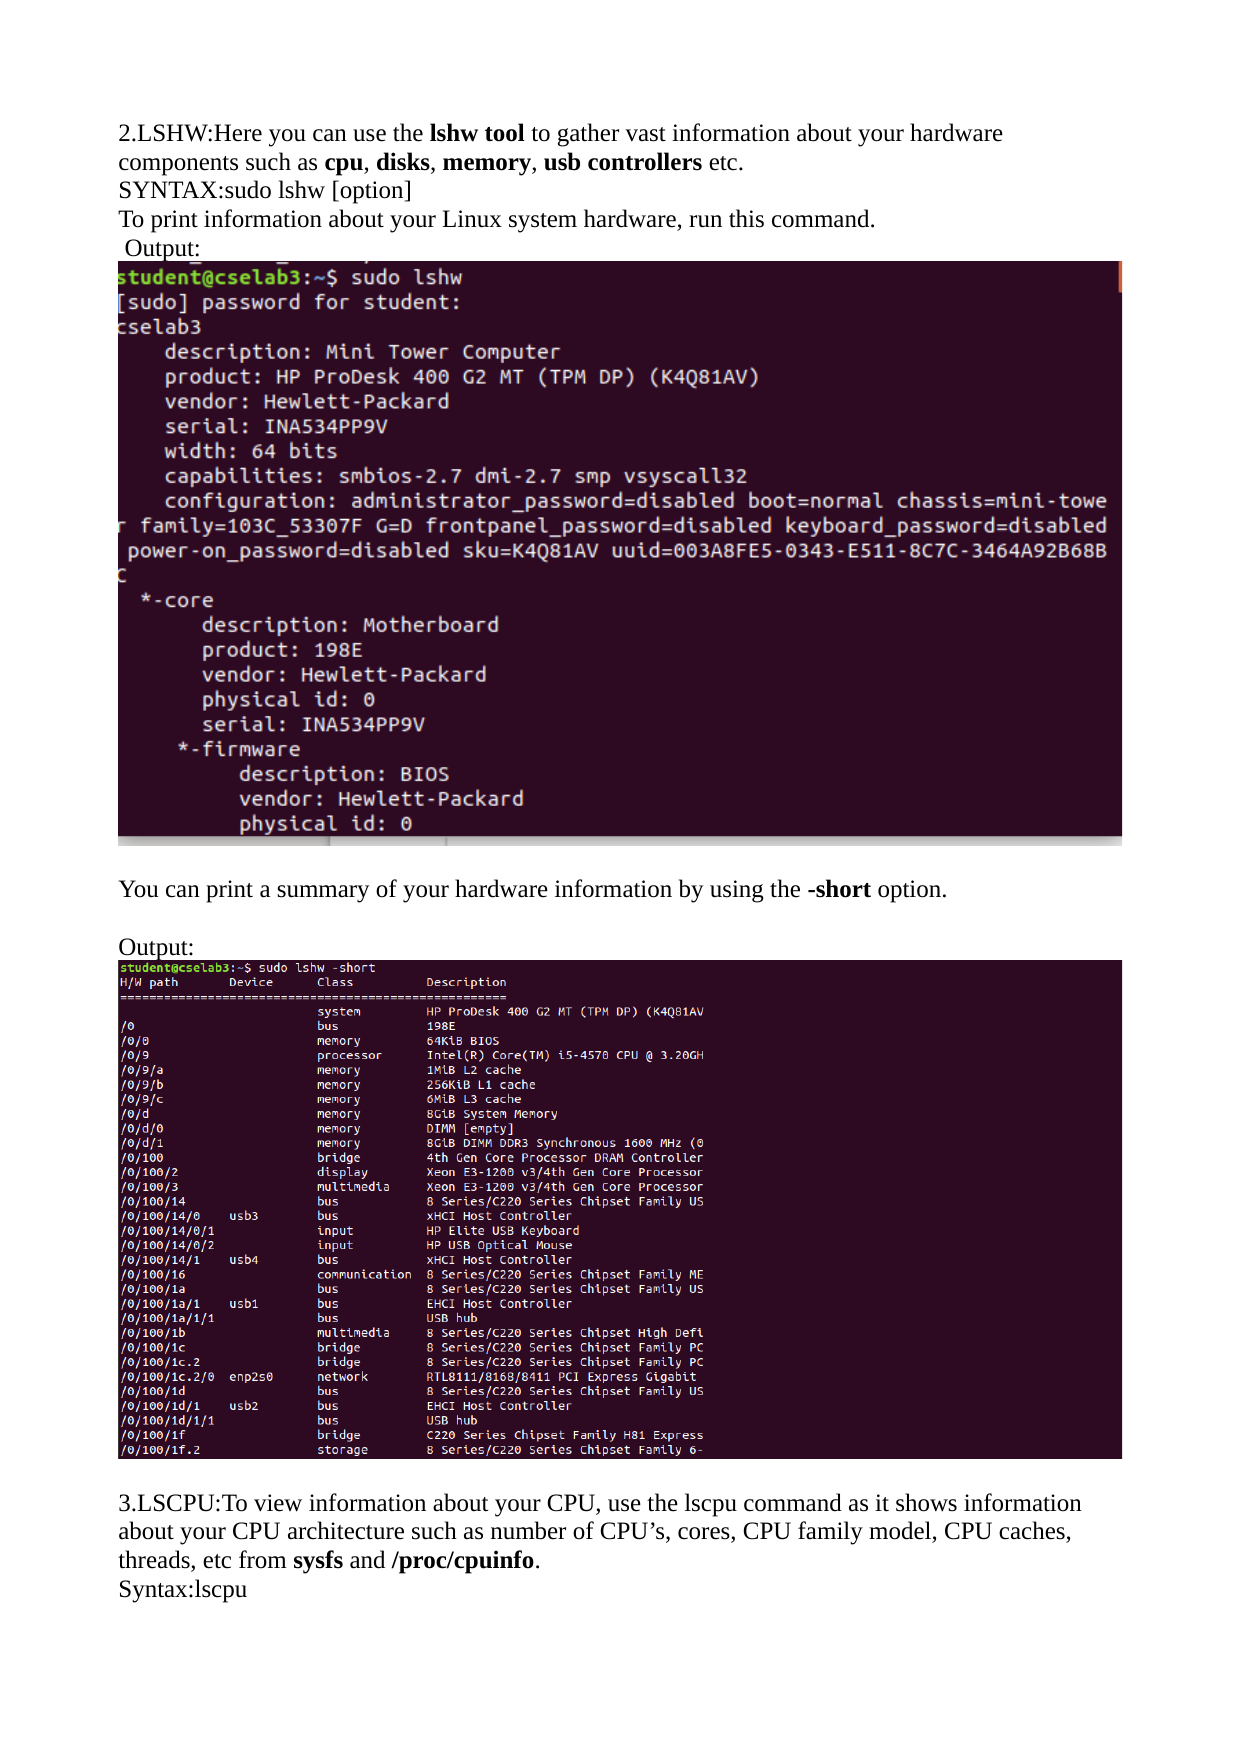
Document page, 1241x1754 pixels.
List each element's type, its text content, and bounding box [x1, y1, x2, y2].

text To print information about your Linux system hardware, run this command. [118, 204, 1122, 233]
text Output: [118, 932, 1122, 960]
text You can print a summary of your hardware information by using the -short option. [118, 874, 1122, 903]
picture [118, 261, 1123, 846]
text 2.LSHW:Here you can use the lshw tool to gather vast information about your hardware components such as cpu, disks, memory, usb controllers etc. [118, 118, 1122, 176]
text SYNTAX:sudo lshw [option] [118, 176, 1122, 204]
picture [118, 960, 1123, 1459]
text 3.LSCPU:To view information about your CPU, use the lscpu command as it shows information about your CPU architecture such as number of CPU’s, cores, CPU family model, CPU caches, threads, etc from sysfs and /proc/cpuinfo. [118, 1488, 1122, 1574]
text Syntax:lscpu [118, 1574, 1122, 1603]
text Output: [118, 233, 1122, 261]
